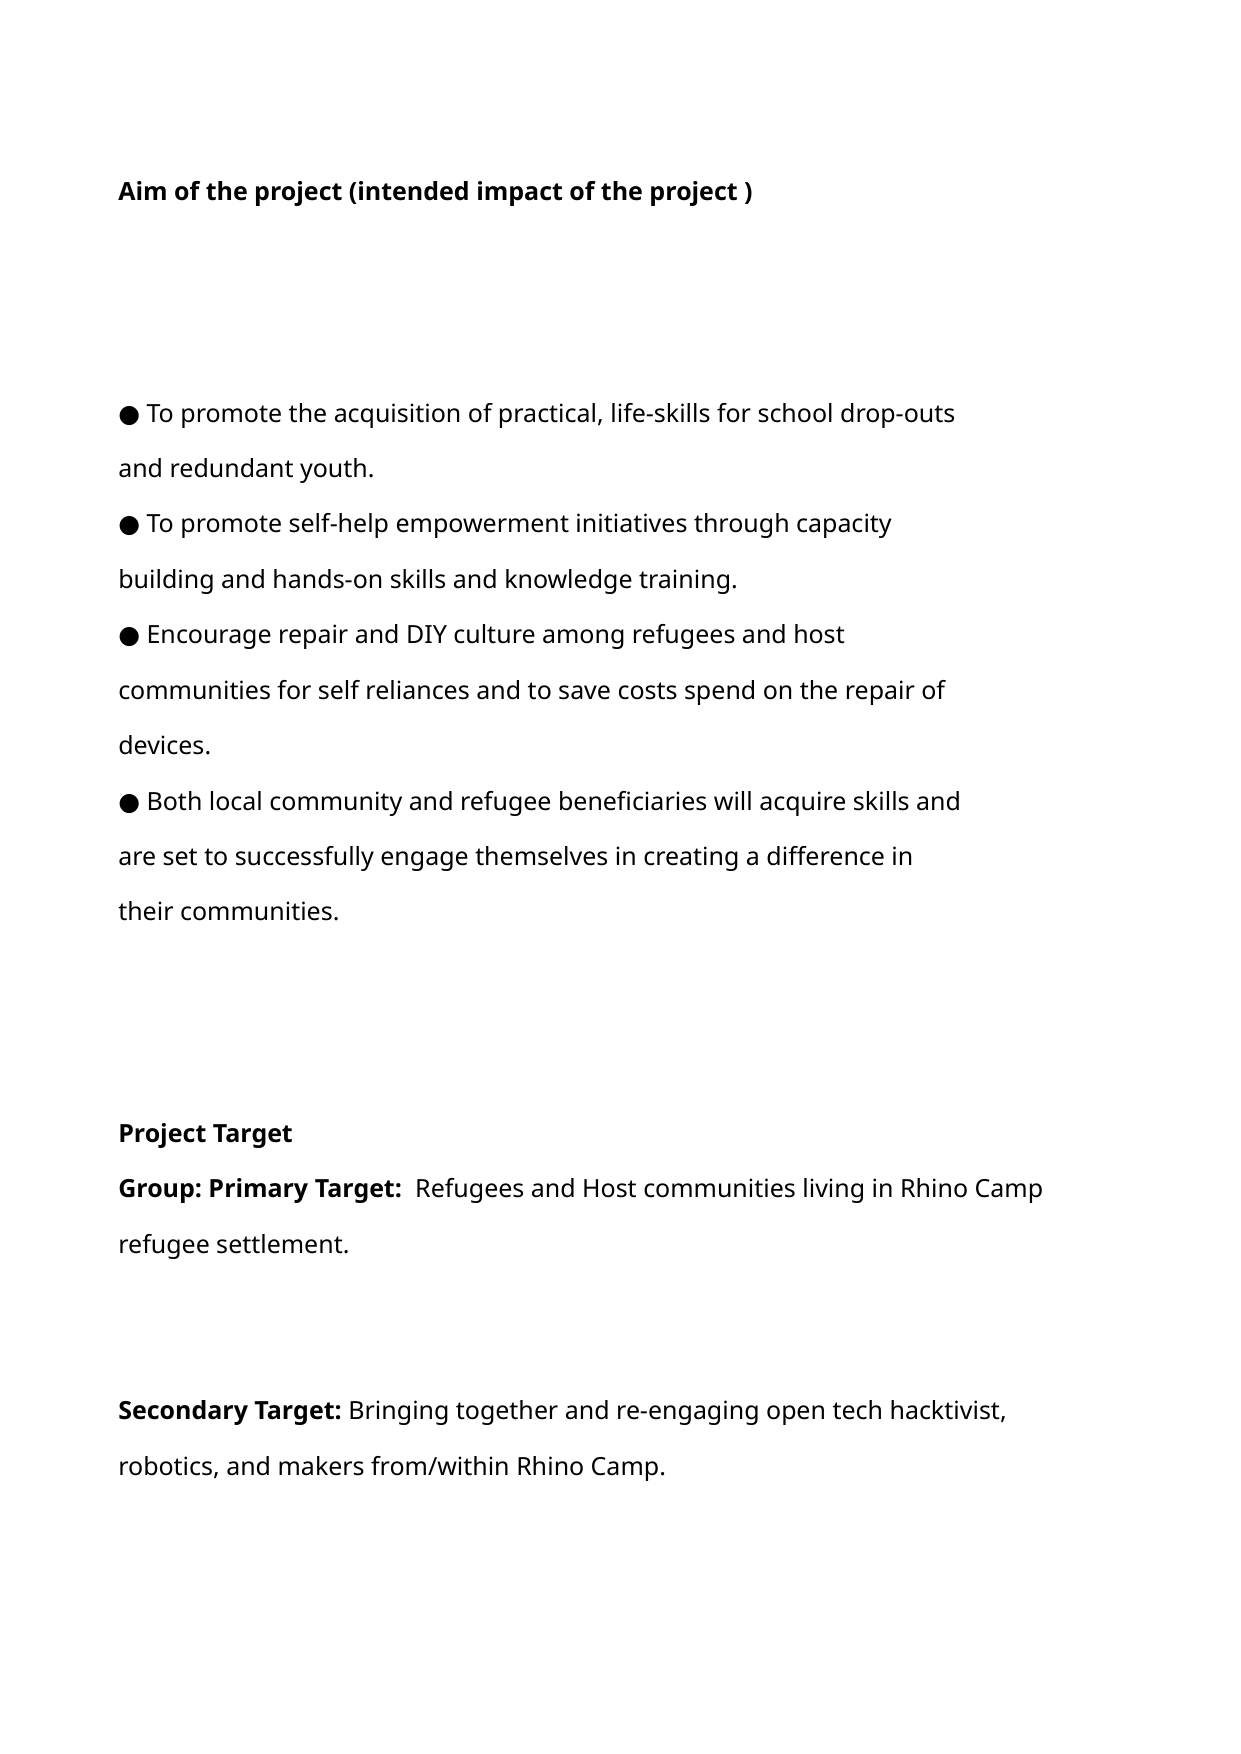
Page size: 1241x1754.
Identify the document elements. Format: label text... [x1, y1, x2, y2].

text Secondary Target:​ Bringing together and re-engaging open tech hacktivist, [118, 1393, 1122, 1427]
text and redundant youth. [118, 451, 1122, 485]
text Aim of the project (intended impact of the project ) [118, 173, 1122, 208]
text ● To promote the acquisition of practical, life-skills for school drop-outs [118, 395, 1122, 429]
text ● Encourage repair and DIY culture among refugees and host [118, 617, 1122, 651]
text building and hands-on skills and knowledge training. [118, 561, 1122, 596]
text ● Both local community and refugee beneficiaries will acquire skills and [118, 783, 1122, 817]
text Group: Primary Target: ​ Refugees and Host communities living in Rhino Camp [118, 1171, 1122, 1205]
text Project Target [118, 1116, 1122, 1150]
text devices. [118, 728, 1122, 762]
text their communities. [118, 894, 1122, 928]
text communities for self reliances and to save costs spend on the repair of [118, 672, 1122, 706]
text robotics, and makers from/within Rhino Camp. [118, 1448, 1122, 1482]
text are set to successfully engage themselves in creating a difference in [118, 838, 1122, 873]
text ● To promote self-help empowerment initiatives through capacity [118, 506, 1122, 540]
text refugee settlement. [118, 1226, 1122, 1261]
